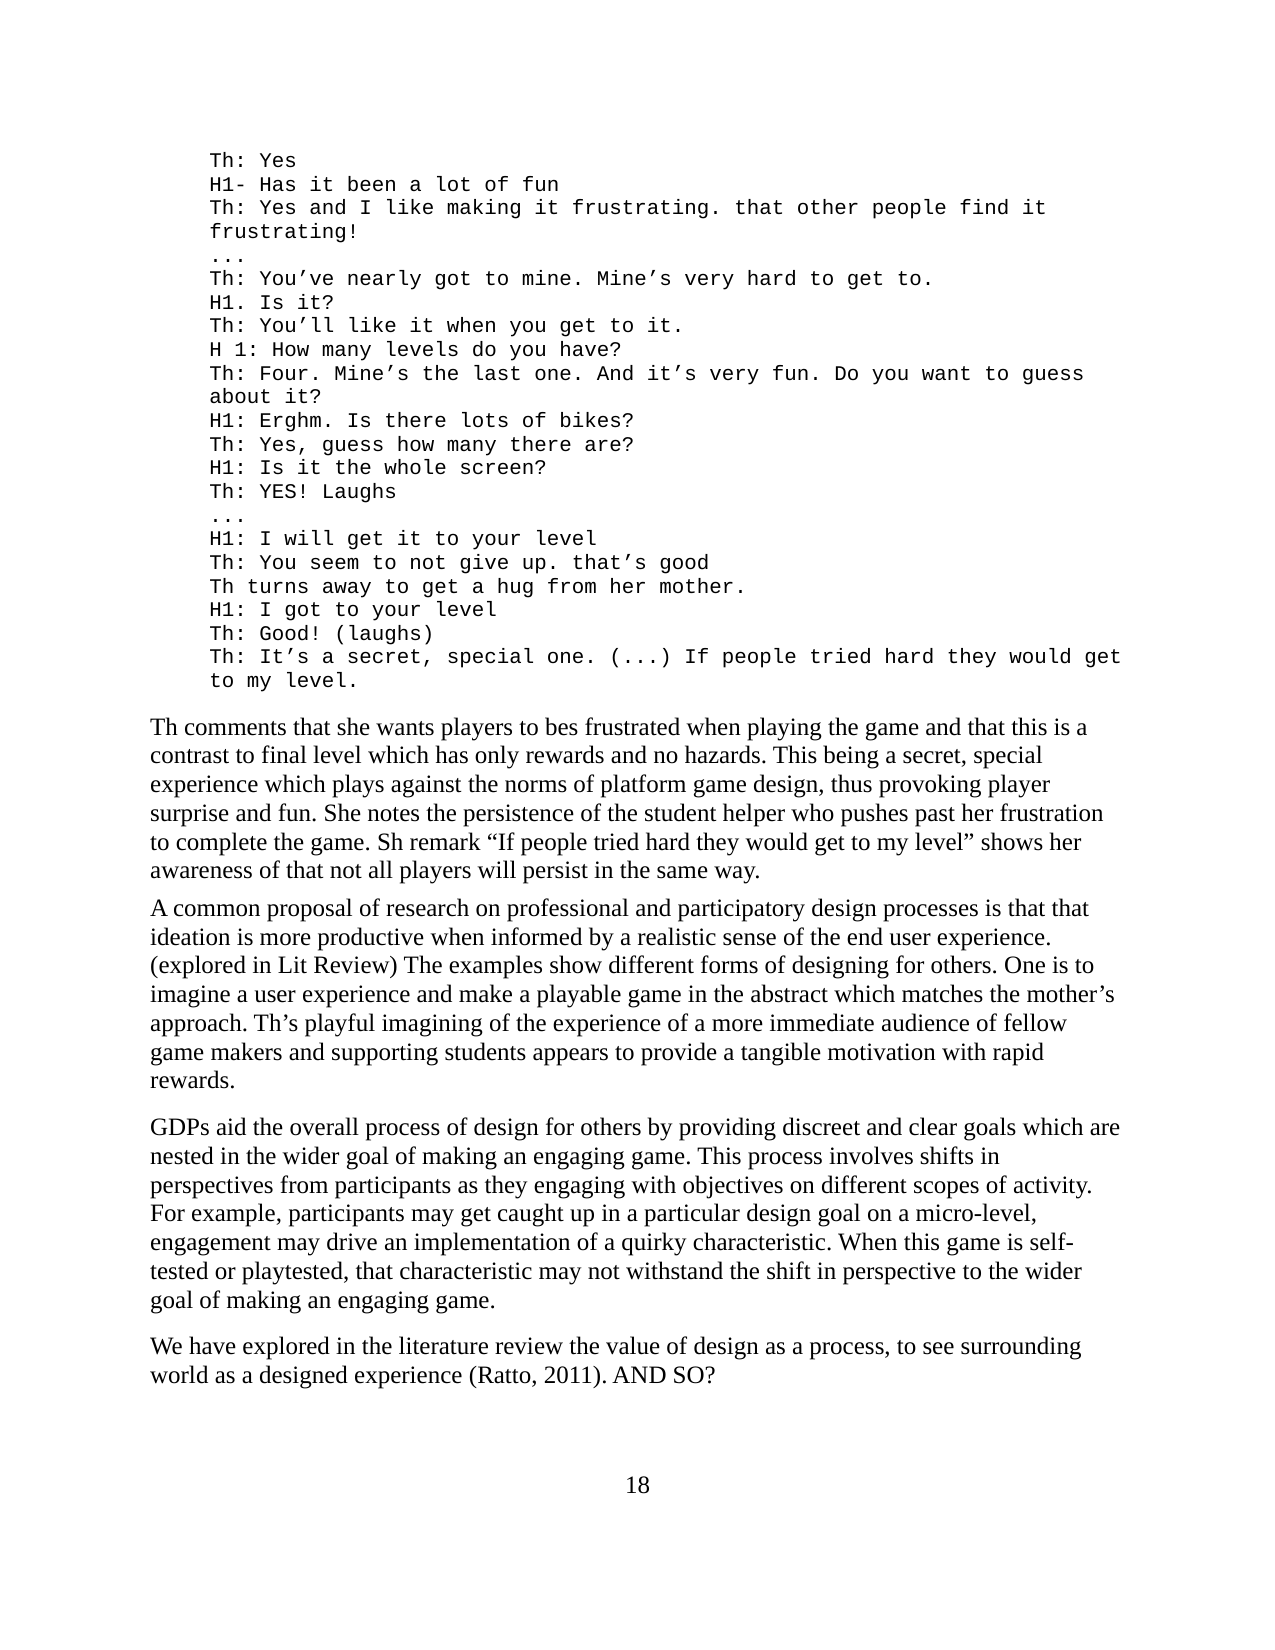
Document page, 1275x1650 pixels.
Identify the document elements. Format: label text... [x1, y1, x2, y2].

text H1: Is it the whole screen? [209, 457, 1125, 481]
text Th: It’s a secret, special one. (...) If people tried hard they would get to my level. [209, 647, 1125, 694]
text Th comments that she wants players to bes frustrated when playing the game and that this is a contrast to final level which has only rewards and no hazards. This being a secret, special experience which plays against the norms of platform game design, thus provoking player surprise and fun. She notes the persistence of the student helper who pushes past her frustration to complete the game. Sh remark “If people tried hard they would get to my level” shows her awareness of that not all players will persist in the same way. [150, 712, 1125, 884]
text Th: YES! Laughs [209, 481, 1125, 505]
text A common proposal of research on professional and participatory design processes is that that ideation is more productive when informed by a realistic sense of the end user experience. (explored in Lit Review) The examples show different forms of designing for others. One is to imagine a user experience and make a playable game in the abstract which matches the mother’s approach. Th’s playful imagining of the experience of a more immediate audience of fellow game makers and supporting students appears to provide a tangible motivation with rapid rewards. [150, 893, 1125, 1094]
text H1: I got to your level [209, 599, 1125, 623]
text Th: You’ll like it when you get to it. [209, 316, 1125, 339]
text Th: You seem to not give up. that’s good [209, 552, 1125, 576]
text Th: Good! (laughs) [209, 623, 1125, 647]
text H1: I will get it to your level [209, 528, 1125, 552]
text Th: Yes [209, 150, 1125, 174]
text H1. Is it? [209, 292, 1125, 316]
text Th turns away to get a hug from her mother. [209, 576, 1125, 599]
text We have explored in the literature review the value of design as a process, to see surrounding world as a designed experience (Ratto, 2011). AND SO? [150, 1331, 1125, 1389]
text GDPs aid the overall process of design for others by providing discreet and clear goals which are nested in the wider goal of making an engaging game. This process involves shifts in perspectives from participants as they engaging with objectives on different scopes of activity. For example, participants may get caught up in a particular design goal on a micro-level, engagement may drive an implementation of a quirky characteristic. When this game is self-tested or playtested, that characteristic may not withstand the shift in perspective to the wider goal of making an engaging game. [150, 1112, 1125, 1313]
text H1: Erghm. Is there lots of bikes? [209, 410, 1125, 434]
text ... [209, 244, 1125, 268]
text Th: You’ve nearly got to mine. Mine’s very hard to get to. [209, 268, 1125, 292]
text Th: Yes and I like making it frustrating. that other people find it frustrating! [209, 197, 1125, 244]
text Th: Four. Mine’s the last one. And it’s very fun. Do you want to guess about it? [209, 363, 1125, 410]
text ... [209, 505, 1125, 528]
text H1- Has it been a lot of fun [209, 174, 1125, 197]
text H 1: How many levels do you have? [209, 339, 1125, 363]
text Th: Yes, guess how many there are? [209, 434, 1125, 457]
